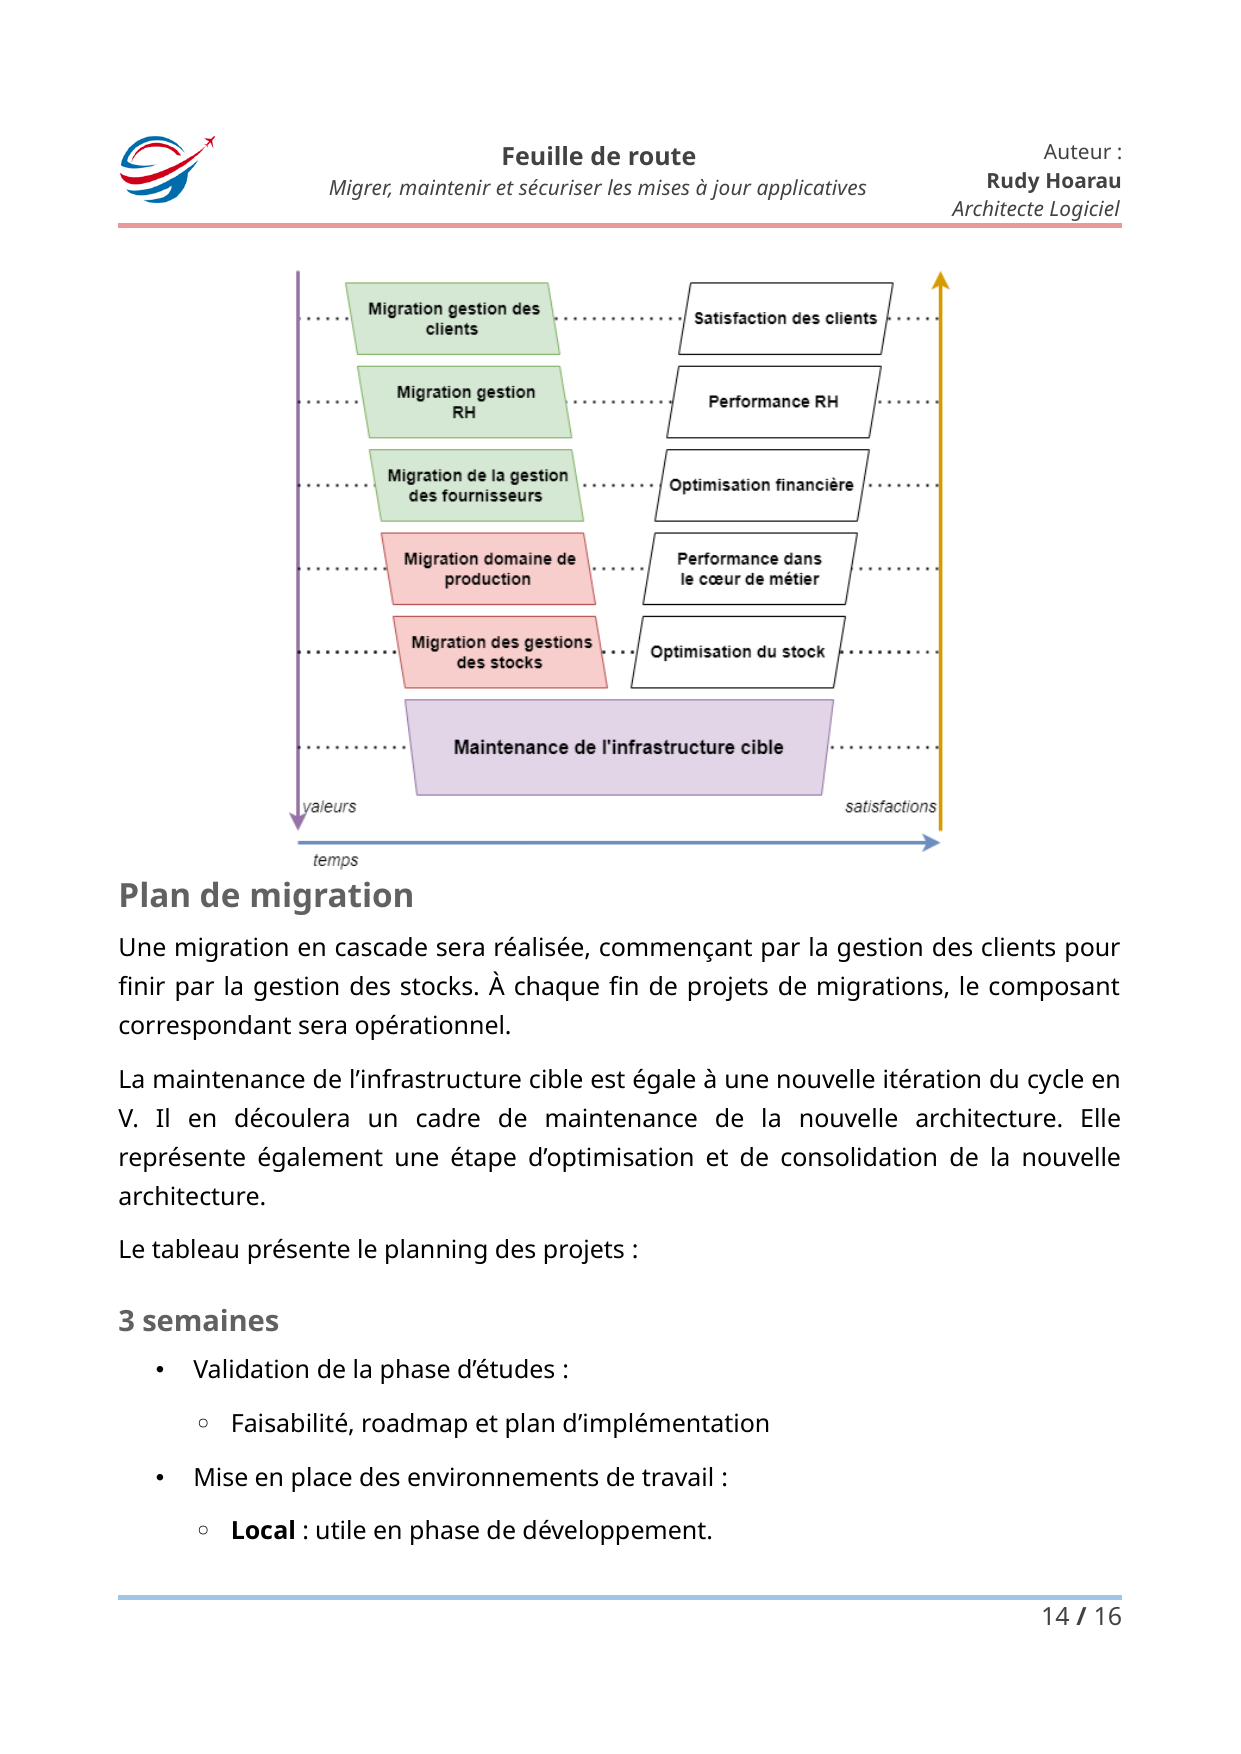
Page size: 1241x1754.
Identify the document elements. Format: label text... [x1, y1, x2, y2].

list Faisabilité, roadmap et plan d’implémentation [193, 1406, 1122, 1440]
subtitle 3 semaines [118, 1300, 1122, 1340]
text Le tableau présente le planning des projets : [118, 1232, 1122, 1266]
list Validation de la phase d’études : [156, 1352, 1122, 1386]
text La maintenance de l’infrastructure cible est égale à une nouvelle itération du cycle en V. Il en découlera un cadre de maintenance de la nouvelle architecture. Elle représente également une étape d’optimisation et de consolidation de la nouvelle architecture. [118, 1062, 1122, 1213]
list Mise en place des environnements de travail : [156, 1459, 1122, 1493]
subtitle Plan de migration [118, 271, 1122, 918]
text Une migration en cascade sera réalisée, commençant par la gestion des clients pour finir par la gestion des stocks. À chaque fin de projets de migrations, le composant correspondant sera opérationnel. [118, 930, 1122, 1042]
list Local : utile en phase de développement. [193, 1513, 1122, 1547]
picture [118, 132, 218, 209]
picture [288, 261, 952, 872]
